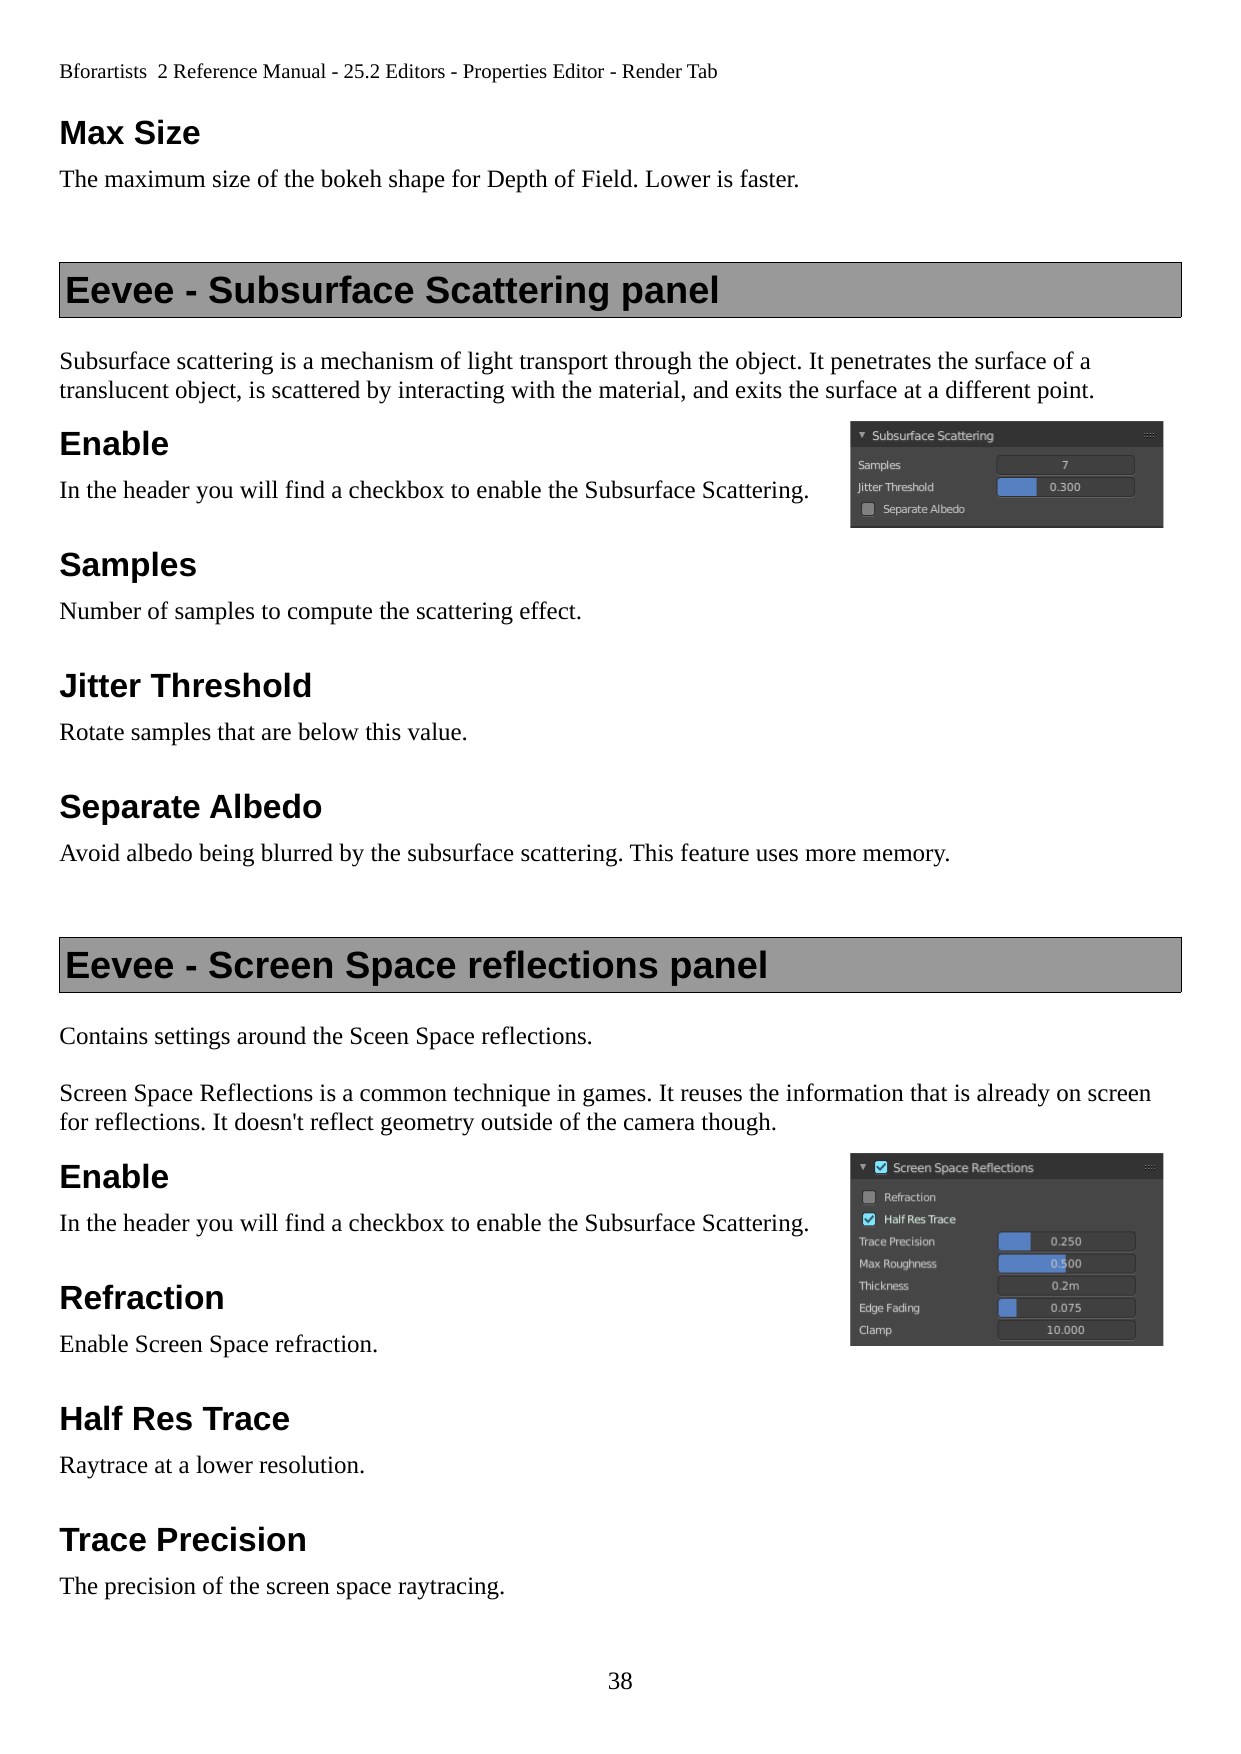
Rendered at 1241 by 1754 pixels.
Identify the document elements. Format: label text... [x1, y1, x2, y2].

text Number of samples to compute the scattering effect. [59, 596, 1181, 625]
subtitle Samples [59, 545, 1181, 584]
subtitle Enable [59, 424, 850, 463]
table_header Eevee - Subsurface Scattering panel [60, 263, 1181, 317]
subtitle Separate Albedo [59, 787, 1181, 826]
subtitle [1164, 1278, 1181, 1316]
text In the header you will find a checkbox to enable the Subsurface Scattering. [59, 1208, 850, 1236]
text Raytrace at a lower resolution. [59, 1450, 1181, 1478]
text Screen Space Reflections is a common technique in games. It reuses the information that is already on screen for reflections. It doesn't reflect geometry outside of the camera though. [59, 1078, 1181, 1136]
table_header Eevee - Screen Space reflections panel [60, 938, 1181, 992]
text Enable Screen Space refraction. [59, 1329, 1181, 1357]
text Rotate samples that are below this value. [59, 717, 1181, 746]
text Contains settings around the Sceen Space reflections. [59, 1021, 1181, 1049]
subtitle Enable [59, 1157, 850, 1195]
text The precision of the screen space raytracing. [59, 1571, 1181, 1599]
subtitle Max Size [59, 113, 1181, 151]
subtitle [1164, 1157, 1181, 1195]
text In the header you will find a checkbox to enable the Subsurface Scattering. [59, 475, 850, 504]
text Avoid albedo being blurred by the subsurface scattering. This feature uses more memory. [59, 838, 1181, 867]
subtitle Refraction [59, 1278, 850, 1316]
text Subsurface scattering is a mechanism of light transport through the object. It penetrates the surface of a translucent object, is scattered by interacting with the material, and exits the surface at a different point. [59, 346, 1181, 403]
picture [850, 1153, 1164, 1346]
subtitle Half Res Trace [59, 1399, 1181, 1437]
subtitle [1164, 424, 1181, 463]
subtitle Trace Precision [59, 1520, 1181, 1558]
subtitle Jitter Threshold [59, 666, 1181, 705]
picture [850, 421, 1164, 528]
text The maximum size of the bokeh shape for Depth of Field. Lower is faster. [59, 164, 1181, 192]
